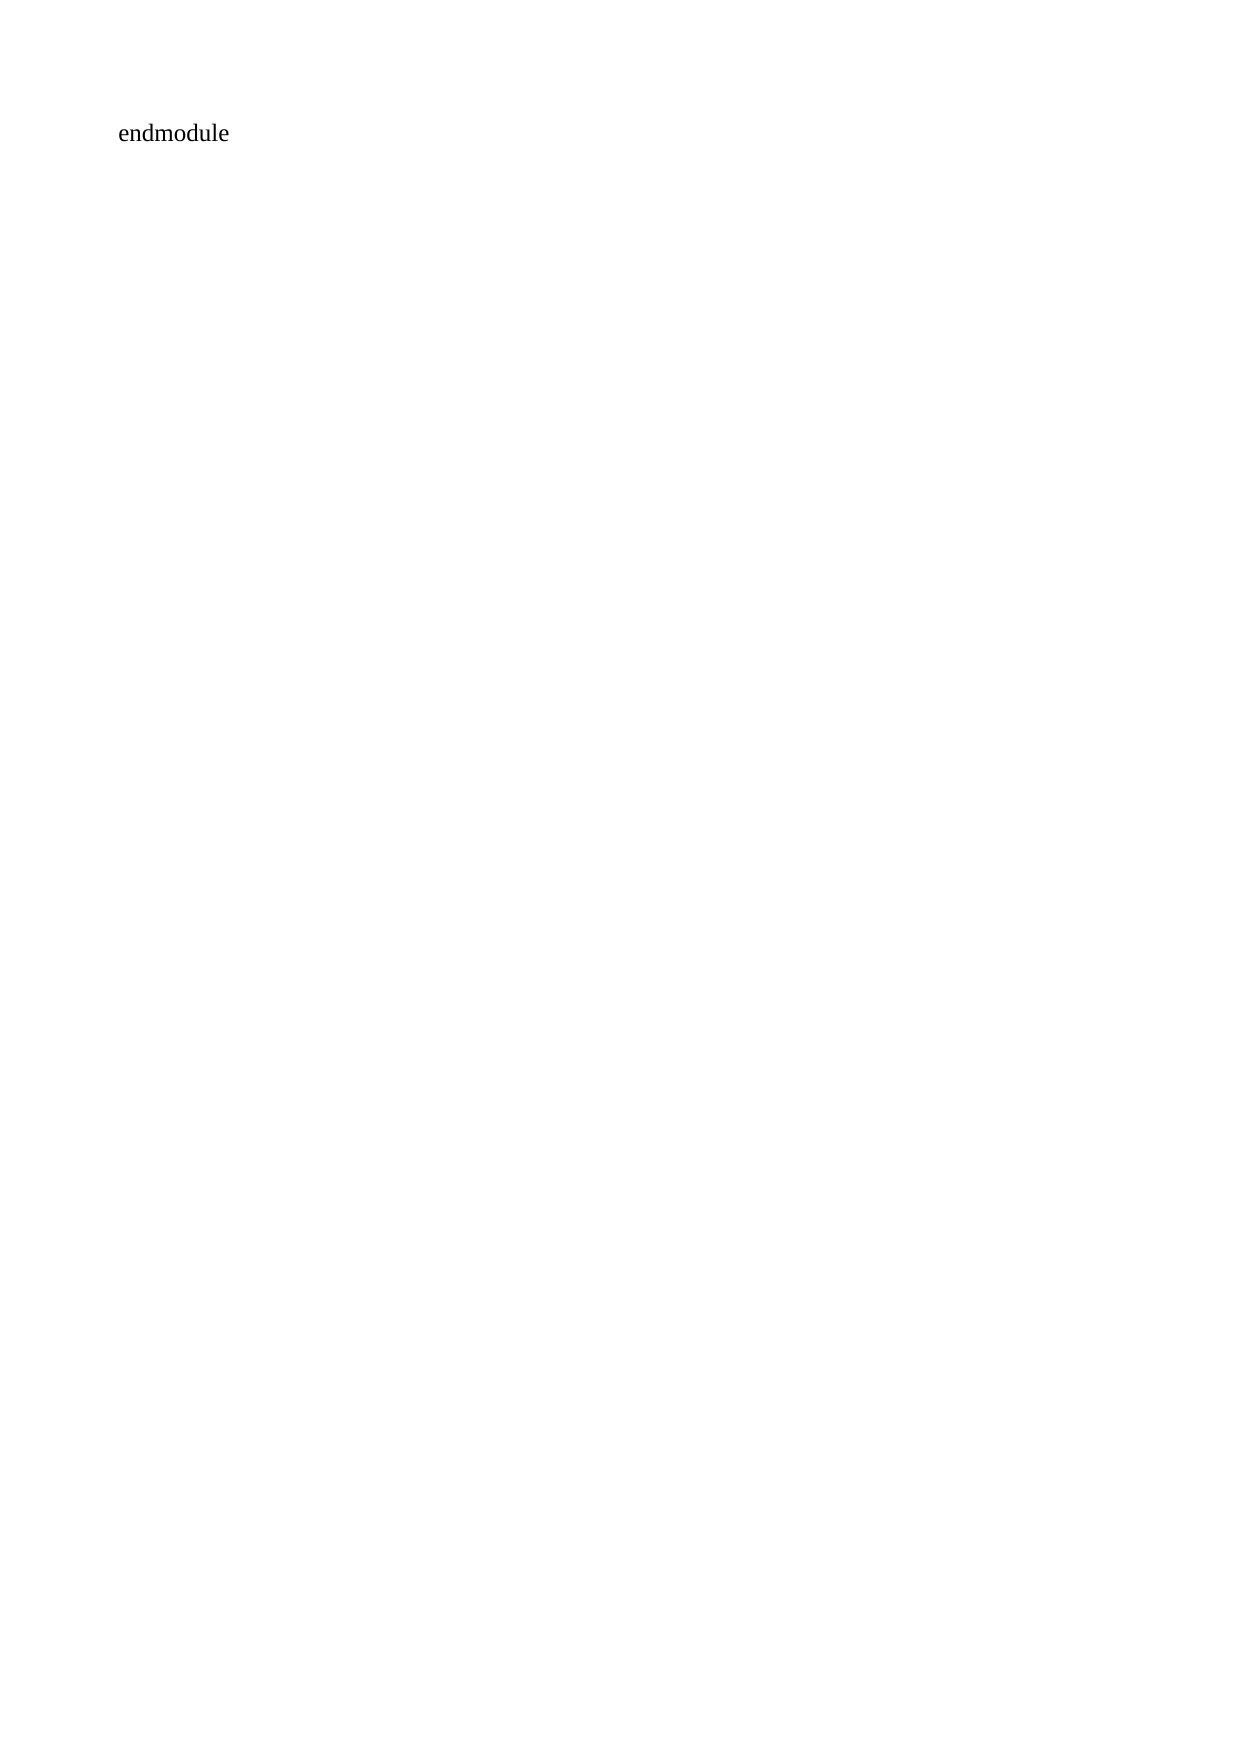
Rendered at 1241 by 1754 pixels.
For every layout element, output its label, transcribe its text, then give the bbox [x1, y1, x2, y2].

text endmodule [118, 118, 1122, 147]
